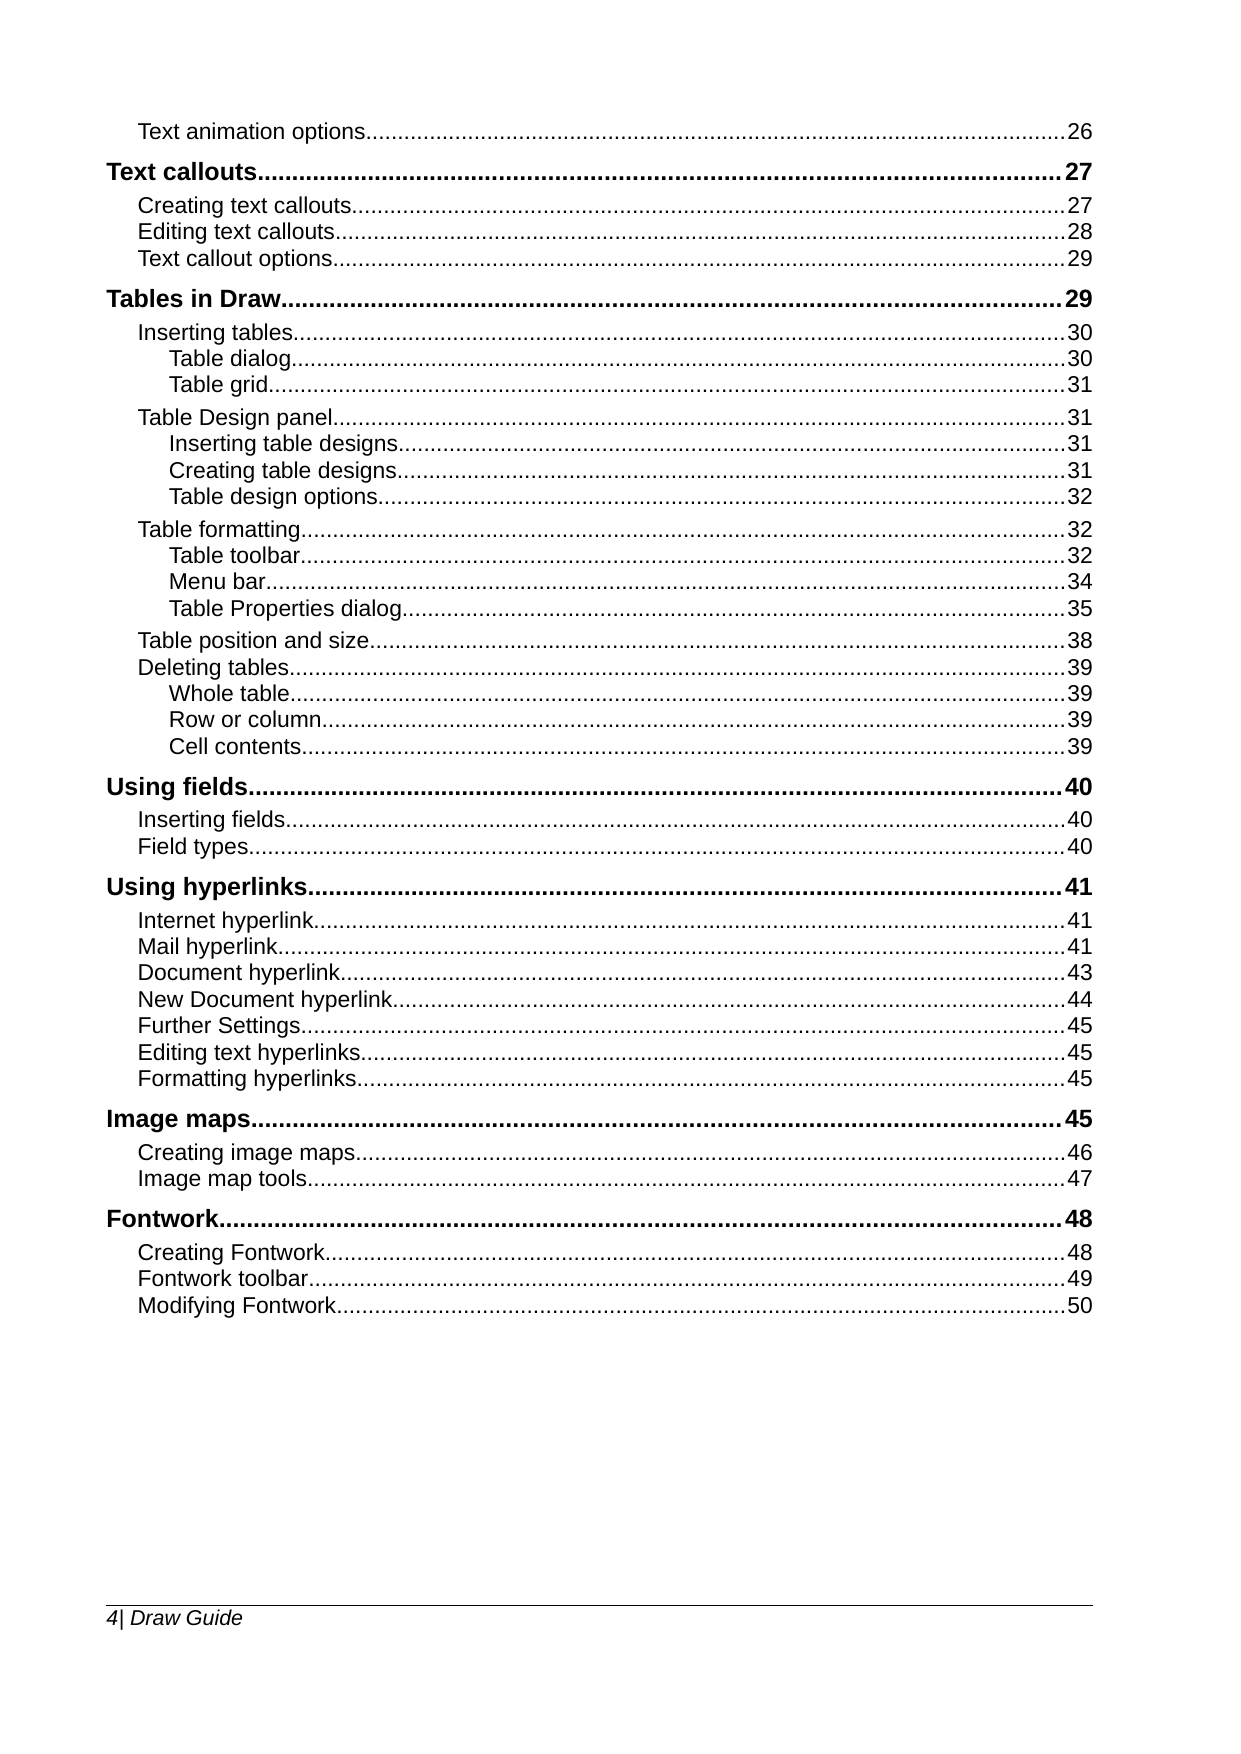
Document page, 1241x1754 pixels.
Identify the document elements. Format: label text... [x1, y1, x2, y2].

text Tables in Draw 29 [106, 283, 1093, 312]
text Image map tools 47 [137, 1165, 1093, 1191]
text Formatting hyperlinks 45 [137, 1065, 1093, 1091]
text Using fields 40 [106, 771, 1093, 800]
text Image maps 45 [106, 1104, 1093, 1132]
text Editing text callouts 28 [137, 218, 1093, 245]
text Table design options 32 [169, 483, 1093, 509]
text Creating Fontwork 48 [137, 1239, 1093, 1265]
text Table grid 31 [169, 371, 1093, 398]
text Mail hyperlink 41 [137, 933, 1093, 959]
text Text animation options 26 [137, 118, 1093, 144]
text Table position and size 38 [137, 627, 1093, 653]
text Inserting tables 30 [137, 318, 1093, 345]
text Cell contents 39 [169, 733, 1093, 759]
text Table formatting 32 [137, 516, 1093, 542]
text Table Design panel 31 [137, 404, 1093, 430]
text Table toolbar 32 [169, 542, 1093, 568]
text Modifying Fontwork 50 [137, 1292, 1093, 1318]
text Deleting tables 39 [137, 653, 1093, 680]
text Table dialog 30 [169, 345, 1093, 371]
text Whole table 39 [169, 680, 1093, 706]
text Inserting fields 40 [137, 806, 1093, 833]
text New Document hyperlink 44 [137, 986, 1093, 1012]
text Creating image maps 46 [137, 1139, 1093, 1165]
text Menu bar 34 [169, 568, 1093, 594]
text Field types 40 [137, 833, 1093, 859]
text Creating table designs 31 [169, 457, 1093, 483]
text Editing text hyperlinks 45 [137, 1038, 1093, 1065]
text Document hyperlink 43 [137, 959, 1093, 986]
text Fontwork toolbar 49 [137, 1265, 1093, 1292]
text Row or column 39 [169, 706, 1093, 733]
text Inserting table designs 31 [169, 430, 1093, 457]
text Fontwork 48 [106, 1204, 1093, 1233]
text Further Settings 45 [137, 1012, 1093, 1038]
text Text callout options 29 [137, 245, 1093, 271]
text Text callouts 27 [106, 157, 1093, 186]
text Internet hyperlink 41 [137, 907, 1093, 933]
text Using hyperlinks 41 [106, 872, 1093, 900]
text Creating text callouts 27 [137, 192, 1093, 218]
text Table Properties dialog 35 [169, 594, 1093, 621]
